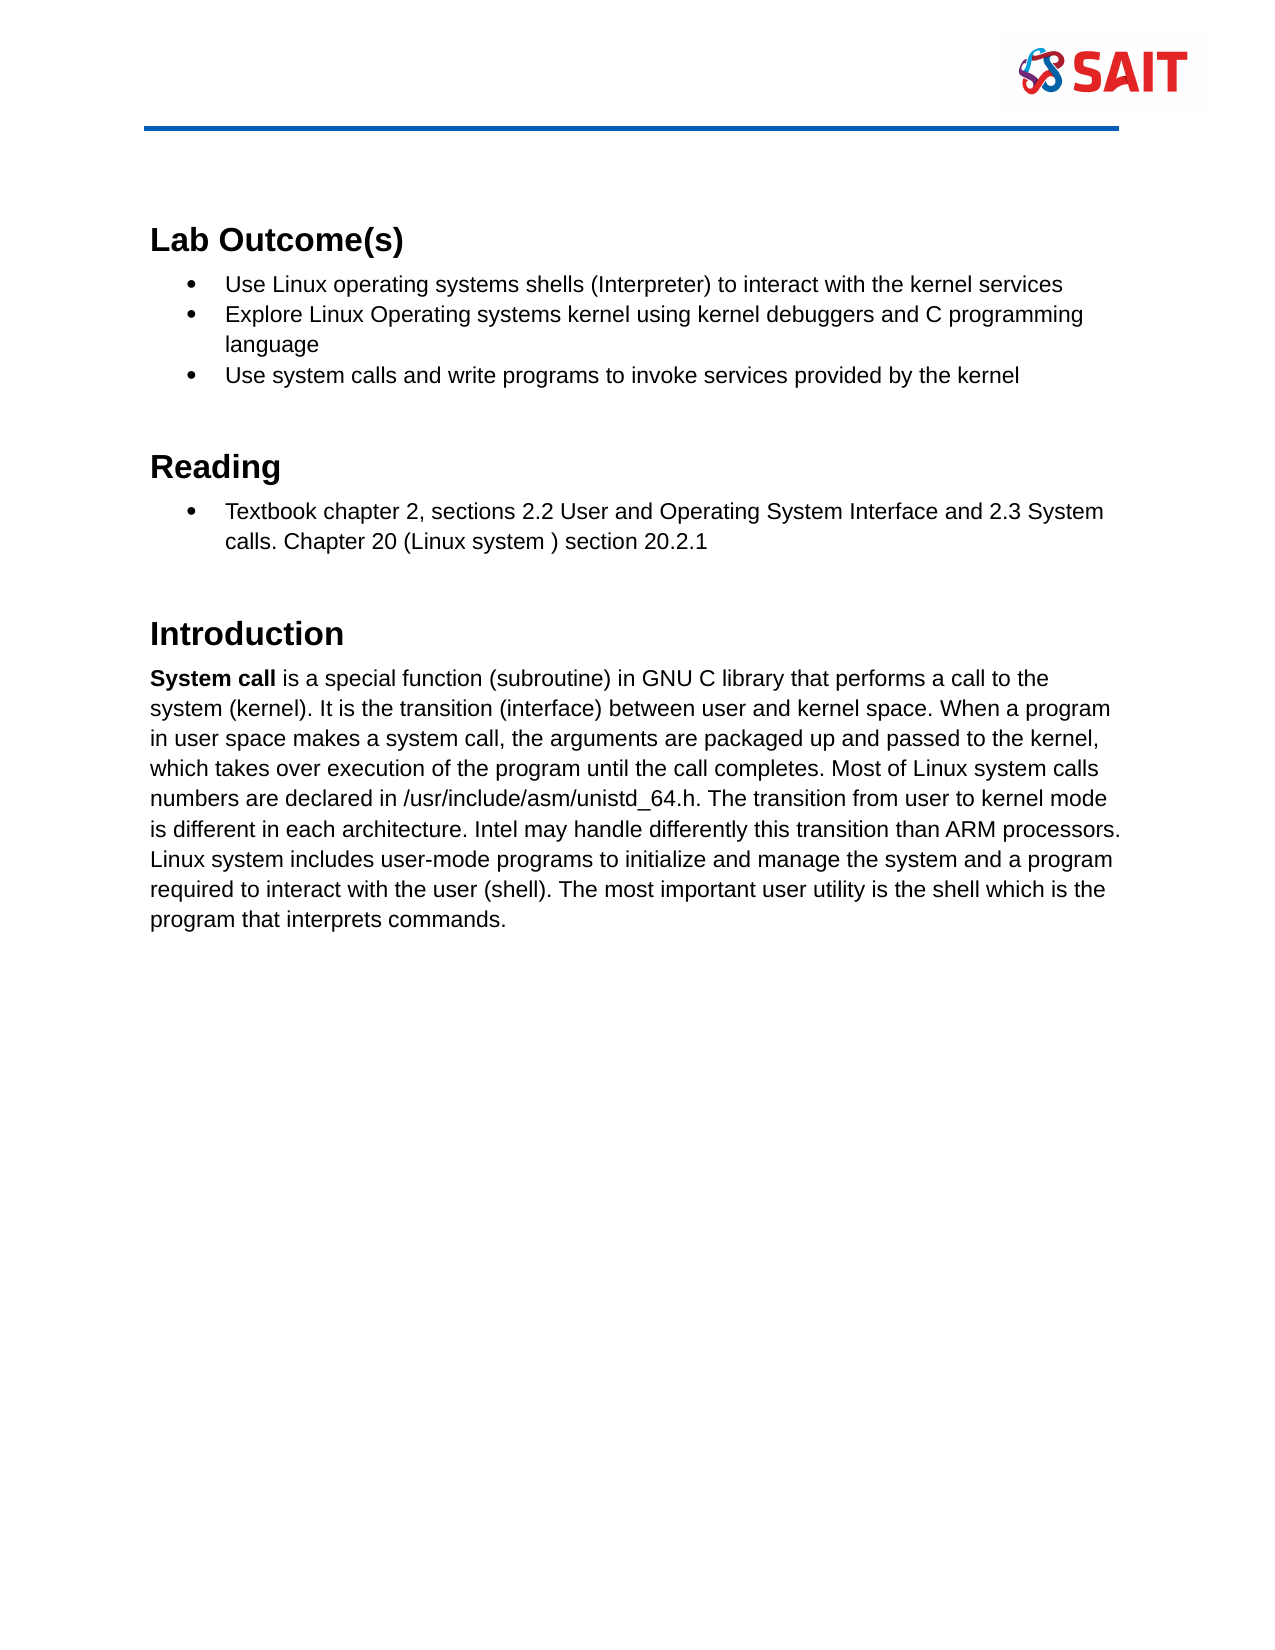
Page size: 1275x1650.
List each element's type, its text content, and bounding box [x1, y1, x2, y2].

list Explore Linux Operating systems kernel using kernel debuggers and C programming language [187, 301, 1125, 358]
subtitle Introduction [150, 613, 1125, 652]
subtitle Lab Outcome(s) [150, 220, 1125, 258]
list Use system calls and write programs to invoke services provided by the kernel [187, 362, 1125, 388]
text System call is a special function (subroutine) in GNU C library that performs a call to the system (kernel). It is the transition (interface) between user and kernel space. When a program in user space makes a system call, the arguments are packaged up and passed to the kernel, which takes over execution of the program until the call completes. Most of Linux system calls numbers are declared in /usr/include/asm/unistd_64.h. The transition from user to kernel mode is different in each architecture. Intel may handle differently this transition than ARM processors. [150, 664, 1125, 842]
list Use Linux operating systems shells (Interpreter) to interact with the kernel services [187, 271, 1125, 297]
picture [999, 28, 1207, 114]
list Textbook chapter 2, sections 2.2 User and Operating System Interface and 2.3 System calls. Chapter 20 (Linux system ) section 20.2.1 [187, 498, 1125, 554]
subtitle Reading [150, 447, 1125, 485]
text Linux system includes user-mode programs to initialize and manage the system and a program required to interact with the user (shell). The most important user utility is the shell which is the program that interprets commands. [150, 846, 1125, 932]
